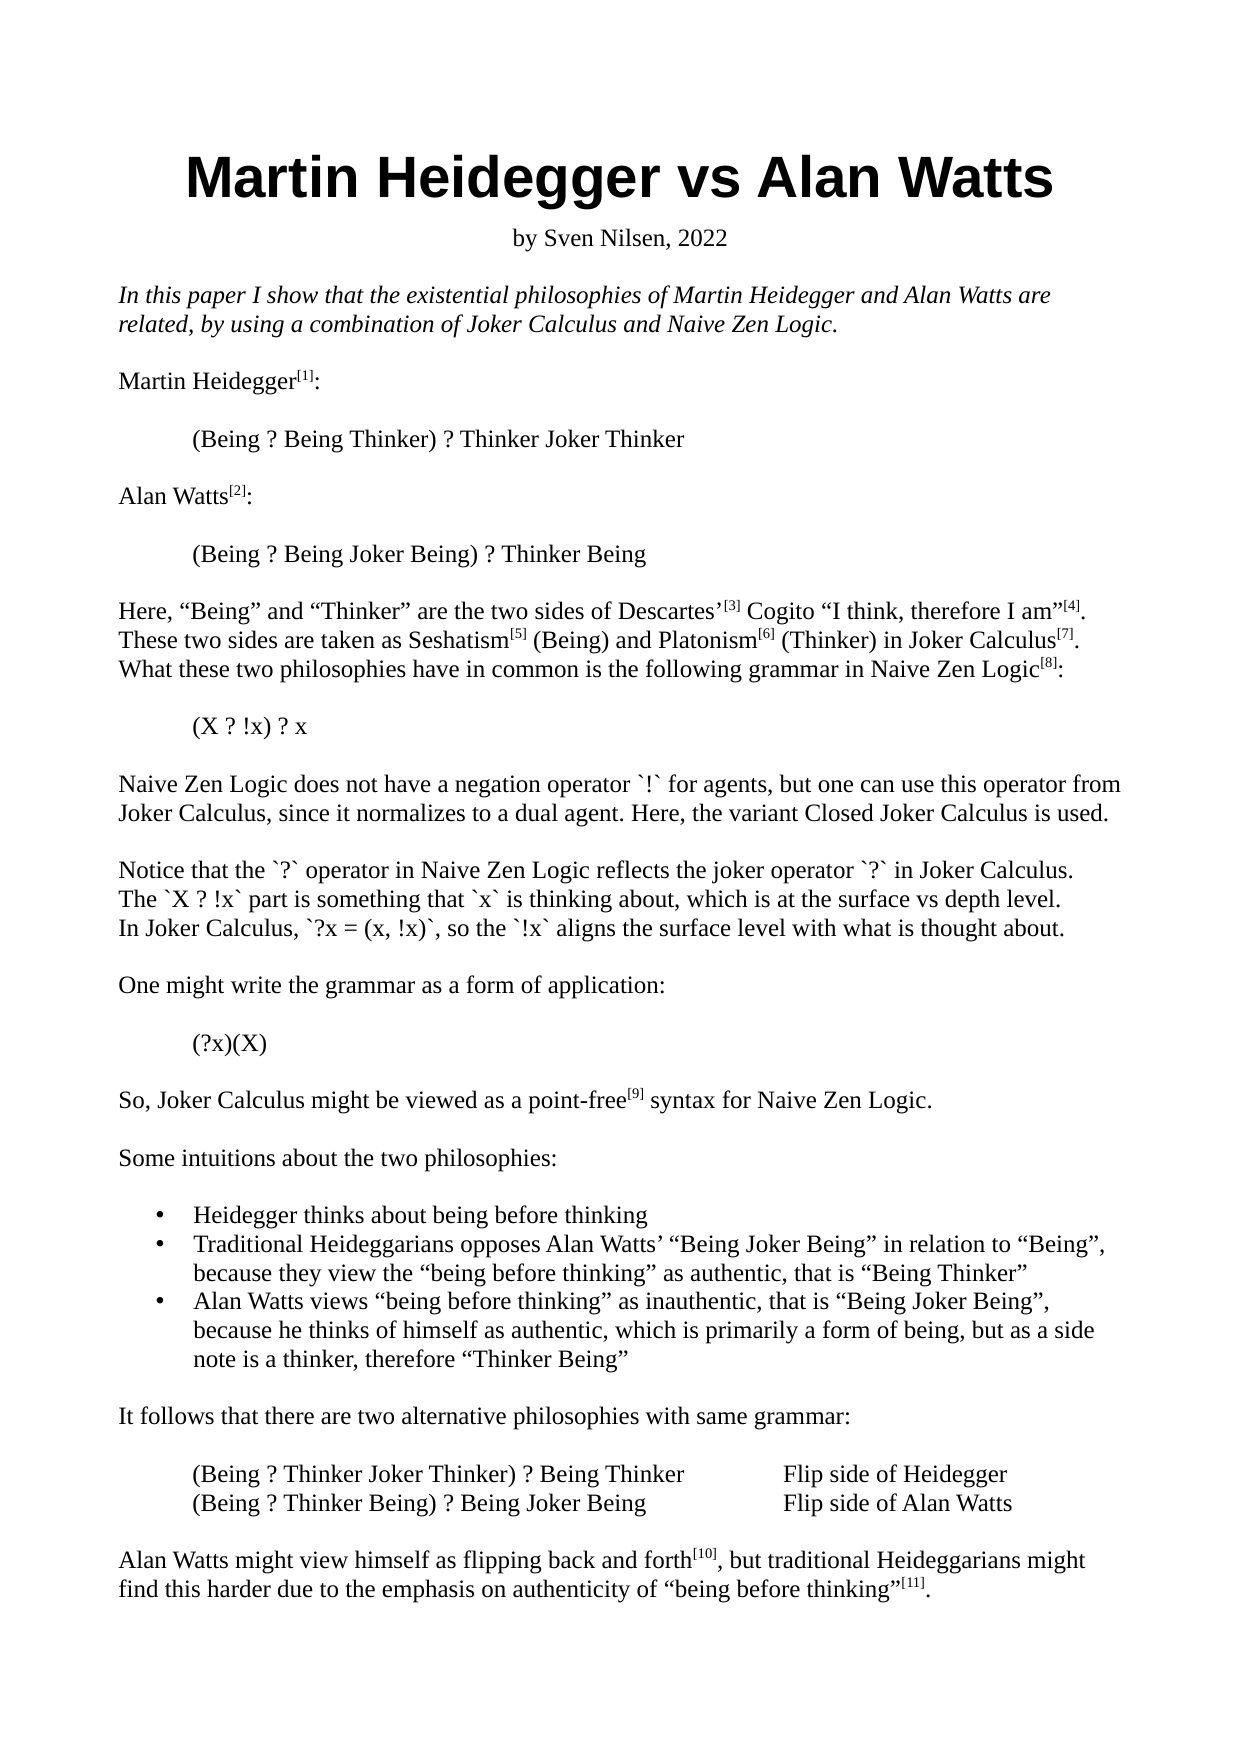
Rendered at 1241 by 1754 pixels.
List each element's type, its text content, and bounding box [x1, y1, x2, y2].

text Here, “Being” and “Thinker” are the two sides of Descartes’[3] Cogito “I think, therefore I am”[4]. [118, 596, 1122, 625]
text Notice that the `?` operator in Naive Zen Logic reflects the joker operator `?` in Joker Calculus. [118, 855, 1122, 884]
text (Being ? Being Thinker) ? Thinker Joker Thinker [118, 424, 1122, 453]
text (X ? !x) ? x [118, 711, 1122, 740]
text by Sven Nilsen, 2022 [118, 223, 1122, 251]
text So, Joker Calculus might be viewed as a point-free[9] syntax for Naive Zen Logic. [118, 1085, 1122, 1114]
text Some intuitions about the two philosophies: [118, 1143, 1122, 1171]
text One might write the grammar as a form of application: [118, 970, 1122, 999]
text (Being ? Being Joker Being) ? Thinker Being [118, 539, 1122, 568]
text It follows that there are two alternative philosophies with same grammar: [118, 1401, 1122, 1430]
text What these two philosophies have in common is the following grammar in Naive Zen Logic[8]: [118, 654, 1122, 683]
list Alan Watts views “being before thinking” as inauthentic, that is “Being Joker Being”, because he thinks of himself as authentic, which is primarily a form of being, but as a side note is a thinker, therefore “Thinker Being” [156, 1286, 1122, 1373]
list Traditional Heideggarians opposes Alan Watts’ “Being Joker Being” in relation to “Being”, because they view the “being before thinking” as authentic, that is “Being Thinker” [156, 1229, 1122, 1286]
text In this paper I show that the existential philosophies of Martin Heidegger and Alan Watts are related, by using a combination of Joker Calculus and Naive Zen Logic. [118, 280, 1122, 338]
text In Joker Calculus, `?x = (x, !x)`, so the `!x` aligns the surface level with what is thought about. [118, 913, 1122, 941]
text (Being ? Thinker Joker Thinker) ? Being Thinker Flip side of Heidegger [118, 1459, 1122, 1488]
text These two sides are taken as Seshatism[5] (Being) and Platonism[6] (Thinker) in Joker Calculus[7]. [118, 625, 1122, 654]
text Martin Heidegger[1]: [118, 366, 1122, 395]
text Alan Watts might view himself as flipping back and forth[10], but traditional Heideggarians might find this harder due to the emphasis on authenticity of “being before thinking”[11]. [118, 1545, 1122, 1603]
text (?x)(X) [118, 1028, 1122, 1056]
text Naive Zen Logic does not have a negation operator `!` for agents, but one can use this operator from Joker Calculus, since it normalizes to a dual agent. Here, the variant Closed Joker Calculus is used. [118, 769, 1122, 826]
text (Being ? Thinker Being) ? Being Joker Being Flip side of Alan Watts [118, 1488, 1122, 1516]
text Alan Watts[2]: [118, 481, 1122, 510]
title Martin Heidegger vs Alan Watts [118, 143, 1122, 210]
list Heidegger thinks about being before thinking [156, 1200, 1122, 1229]
text The `X ? !x` part is something that `x` is thinking about, which is at the surface vs depth level. [118, 884, 1122, 913]
